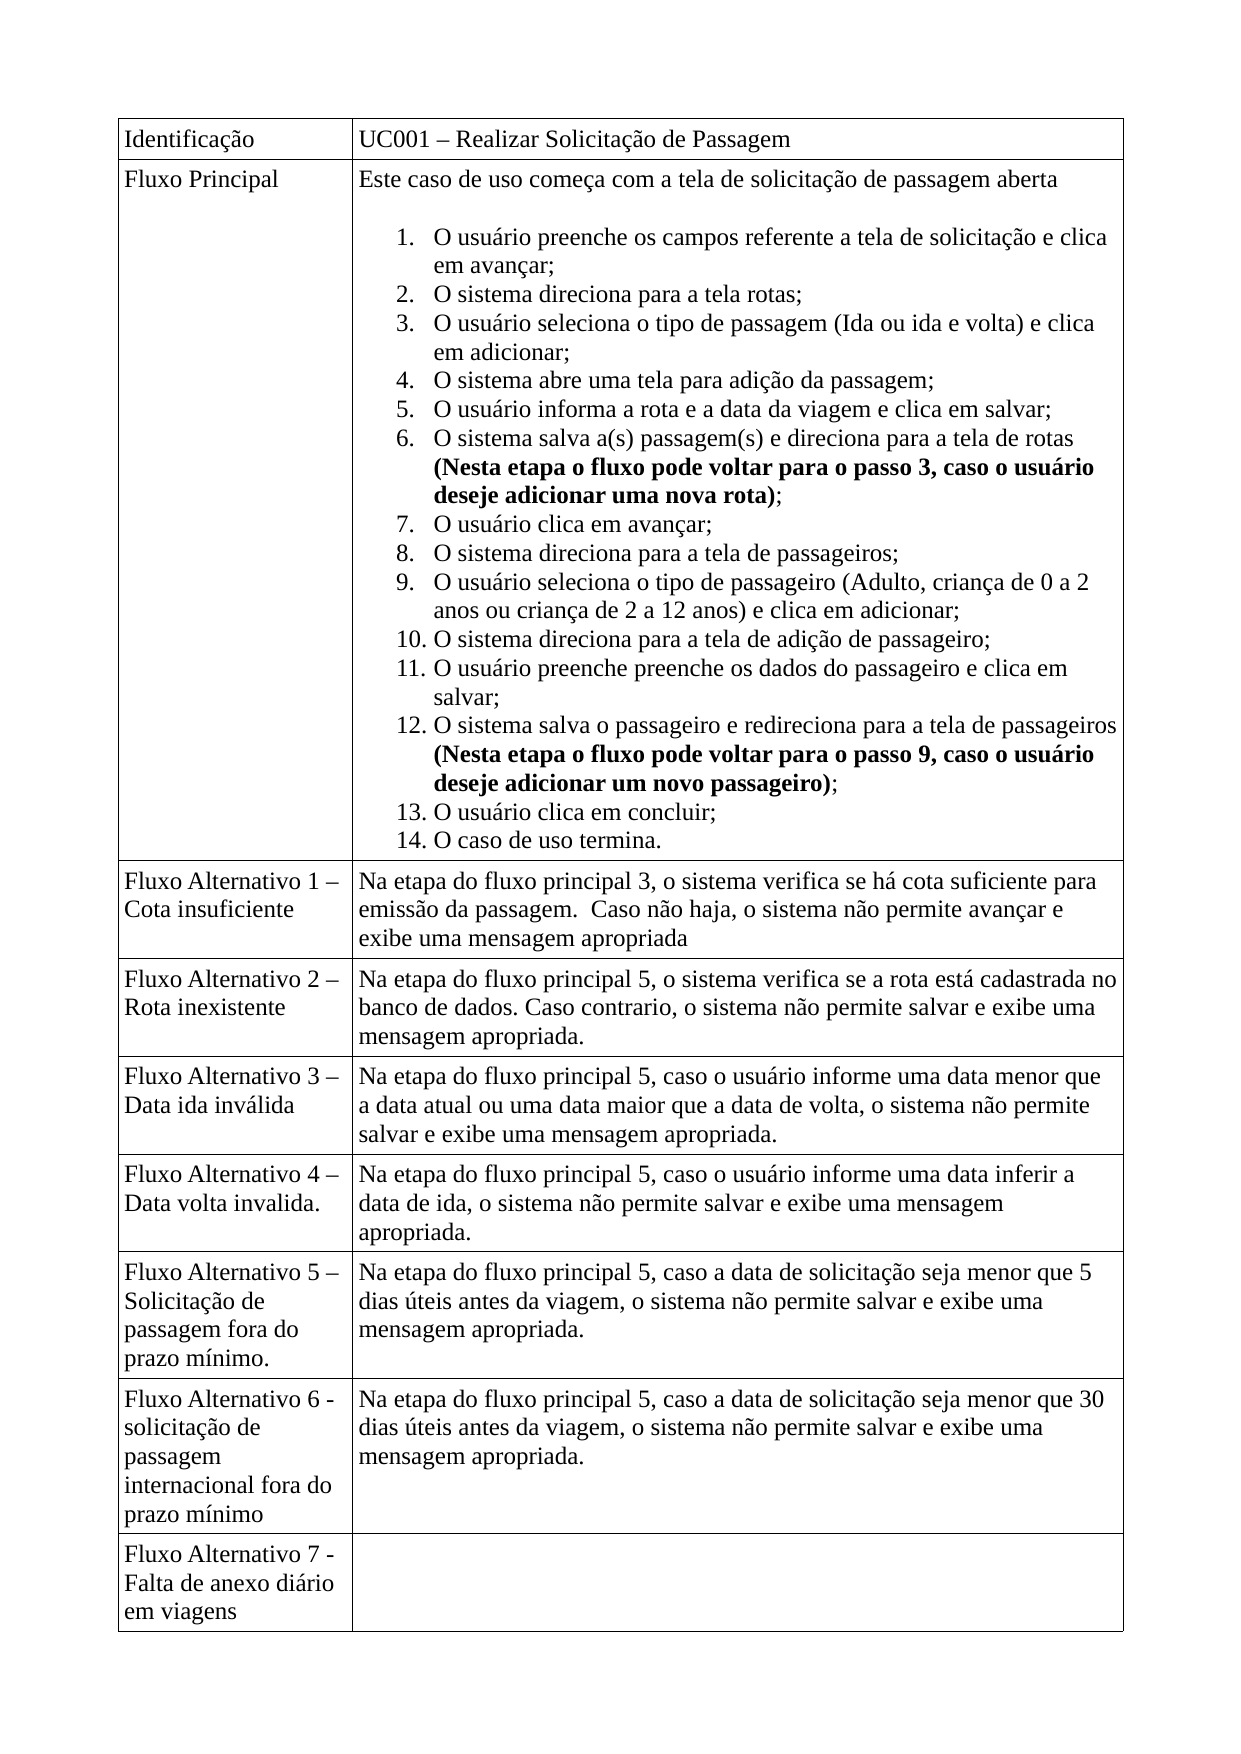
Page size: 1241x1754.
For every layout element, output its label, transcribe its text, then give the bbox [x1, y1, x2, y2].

table_cell Fluxo Alternativo 4 – Data volta invalida. [119, 1155, 352, 1251]
table_cell Este caso de uso começa com a tela de solicitação de passagem aberta O usuário preenche os campos referente a tela de solicitação e clica em avançar; O sistema direciona para a tela rotas; O usuário seleciona o tipo de passagem (Ida ou ida e volta) e clica em adicionar; O sistema abre uma tela para adição da passagem; O usuário informa a rota e a data da viagem e clica em salvar; O sistema salva a(s) passagem(s) e direciona para a tela de rotas (Nesta etapa o fluxo pode voltar para o passo 3, caso o usuário deseje adicionar uma nova rota); O usuário clica em avançar; O sistema direciona para a tela de passageiros; O usuário seleciona o tipo de passageiro (Adulto, criança de 0 a 2 anos ou criança de 2 a 12 anos) e clica em adicionar; O sistema direciona para a tela de adição de passageiro; O usuário preenche preenche os dados do passageiro e clica em salvar; O sistema salva o passageiro e redireciona para a tela de passageiros (Nesta etapa o fluxo pode voltar para o passo 9, caso o usuário deseje adicionar um novo passageiro); O usuário clica em concluir; O caso de uso termina. [353, 160, 1123, 860]
table_cell Na etapa do fluxo principal 3, o sistema verifica se há cota suficiente para emissão da passagem. Caso não haja, o sistema não permite avançar e exibe uma mensagem apropriada [353, 861, 1123, 958]
table_cell Fluxo Principal [119, 160, 352, 860]
table_header Identificação [119, 119, 352, 158]
table_cell Fluxo Alternativo 1 – Cota insuficiente [119, 861, 352, 958]
table_cell Fluxo Alternativo 2 – Rota inexistente [119, 959, 352, 1056]
table_cell Fluxo Alternativo 3 – Data ida inválida [119, 1057, 352, 1153]
table_cell Fluxo Alternativo 6 -solicitação de passagem internacional fora do prazo mínimo [119, 1379, 352, 1533]
table_cell Na etapa do fluxo principal 5, o sistema verifica se a rota está cadastrada no banco de dados. Caso contrario, o sistema não permite salvar e exibe uma mensagem apropriada. [353, 959, 1123, 1056]
table_cell Fluxo Alternativo 5 – Solicitação de passagem fora do prazo mínimo. [119, 1252, 352, 1378]
table_cell Na etapa do fluxo principal 5, caso o usuário informe uma data inferir a data de ida, o sistema não permite salvar e exibe uma mensagem apropriada. [353, 1155, 1123, 1251]
table_header UC001 – Realizar Solicitação de Passagem [353, 119, 1123, 158]
table_cell Na etapa do fluxo principal 5, caso o usuário informe uma data menor que a data atual ou uma data maior que a data de volta, o sistema não permite salvar e exibe uma mensagem apropriada. [353, 1057, 1123, 1153]
table_cell Fluxo Alternativo 7 - Falta de anexo diário em viagens [119, 1534, 352, 1631]
table_cell Na etapa do fluxo principal 5, caso a data de solicitação seja menor que 5 dias úteis antes da viagem, o sistema não permite salvar e exibe uma mensagem apropriada. [353, 1252, 1123, 1378]
table_cell Na etapa do fluxo principal 5, caso a data de solicitação seja menor que 30 dias úteis antes da viagem, o sistema não permite salvar e exibe uma mensagem apropriada. [353, 1379, 1123, 1533]
table_cell [353, 1534, 1123, 1631]
